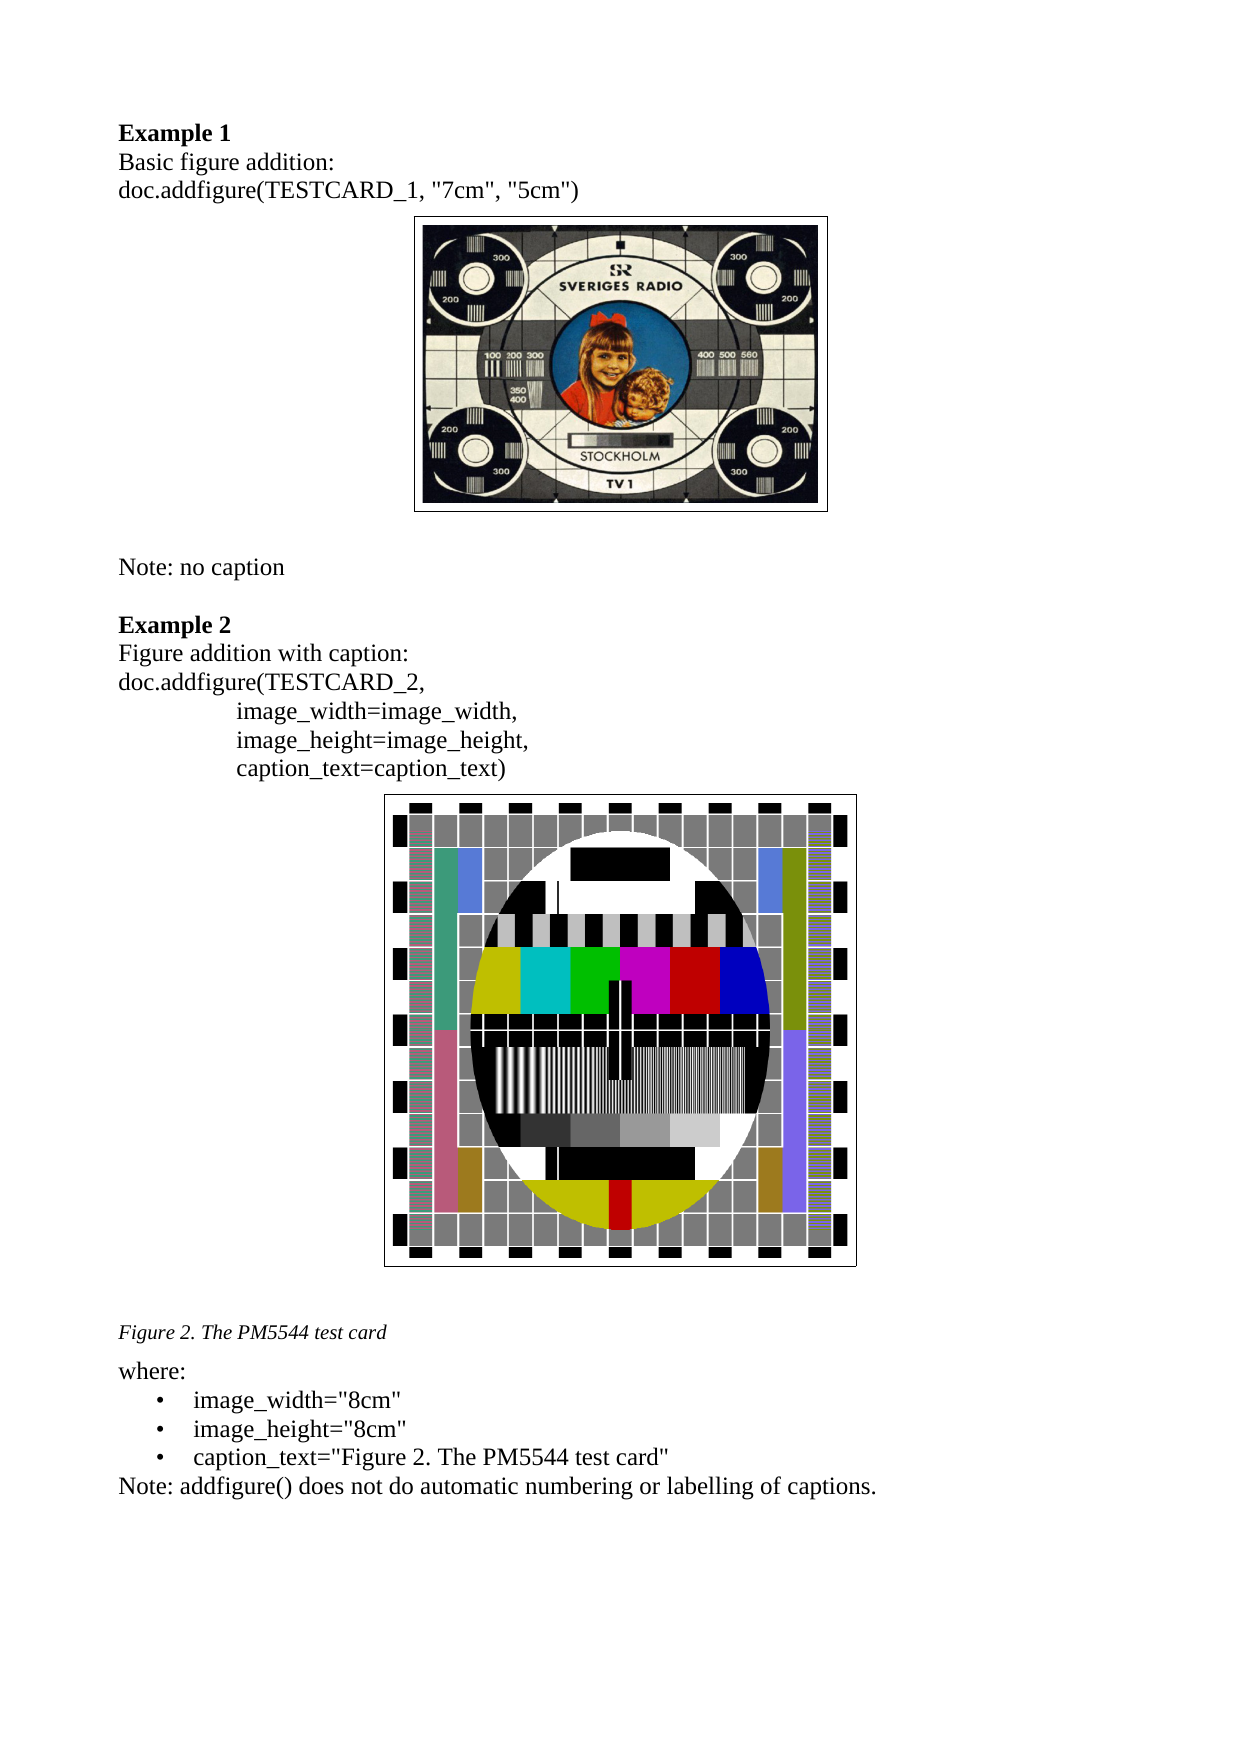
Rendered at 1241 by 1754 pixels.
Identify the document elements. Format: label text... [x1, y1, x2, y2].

subtitle Example 1 [118, 118, 1122, 147]
text Basic figure addition: [118, 147, 1122, 176]
text Figure addition with caption: [118, 638, 1122, 667]
text doc.addfigure(TESTCARD_2, image_width=image_width, image_height=image_height, caption_text=caption_text) [118, 667, 1122, 782]
picture [392, 803, 848, 1258]
list caption_text="Figure 2. The PM5544 test card" [156, 1442, 1122, 1471]
text where: [118, 1356, 1122, 1385]
list image_height="8cm" [156, 1414, 1122, 1442]
text Note: addfigure() does not do automatic numbering or labelling of captions. [118, 1471, 1122, 1500]
text Figure 2. The PM5544 test card [118, 1319, 1122, 1344]
text doc.addfigure(TESTCARD_1, "7cm", "5cm") [118, 176, 1122, 204]
text Note: no caption [118, 552, 1122, 610]
subtitle Example 2 [118, 610, 1122, 638]
list image_width="8cm" [156, 1385, 1122, 1414]
picture [422, 225, 818, 503]
